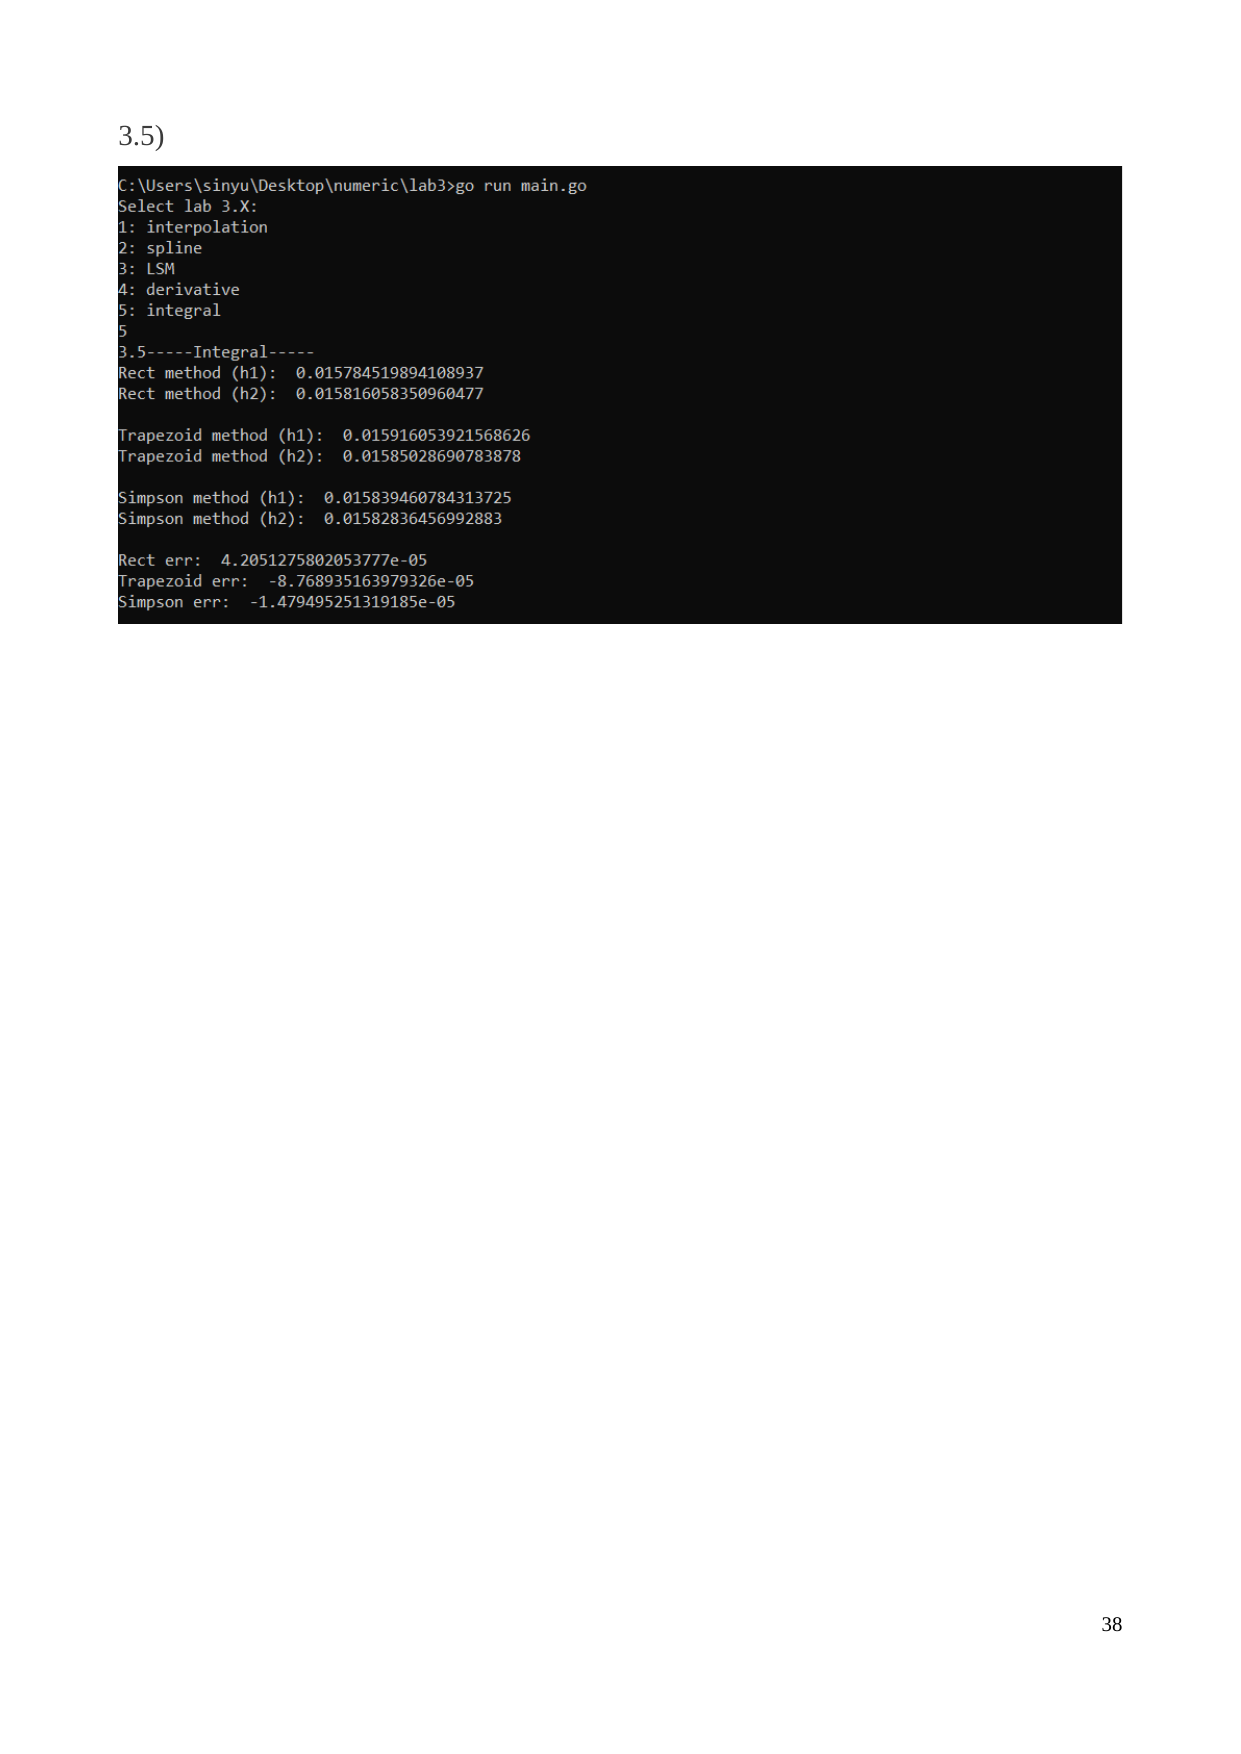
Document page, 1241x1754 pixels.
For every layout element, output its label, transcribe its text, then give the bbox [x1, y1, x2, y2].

text 3.5) [118, 118, 1122, 152]
picture [118, 166, 1123, 624]
